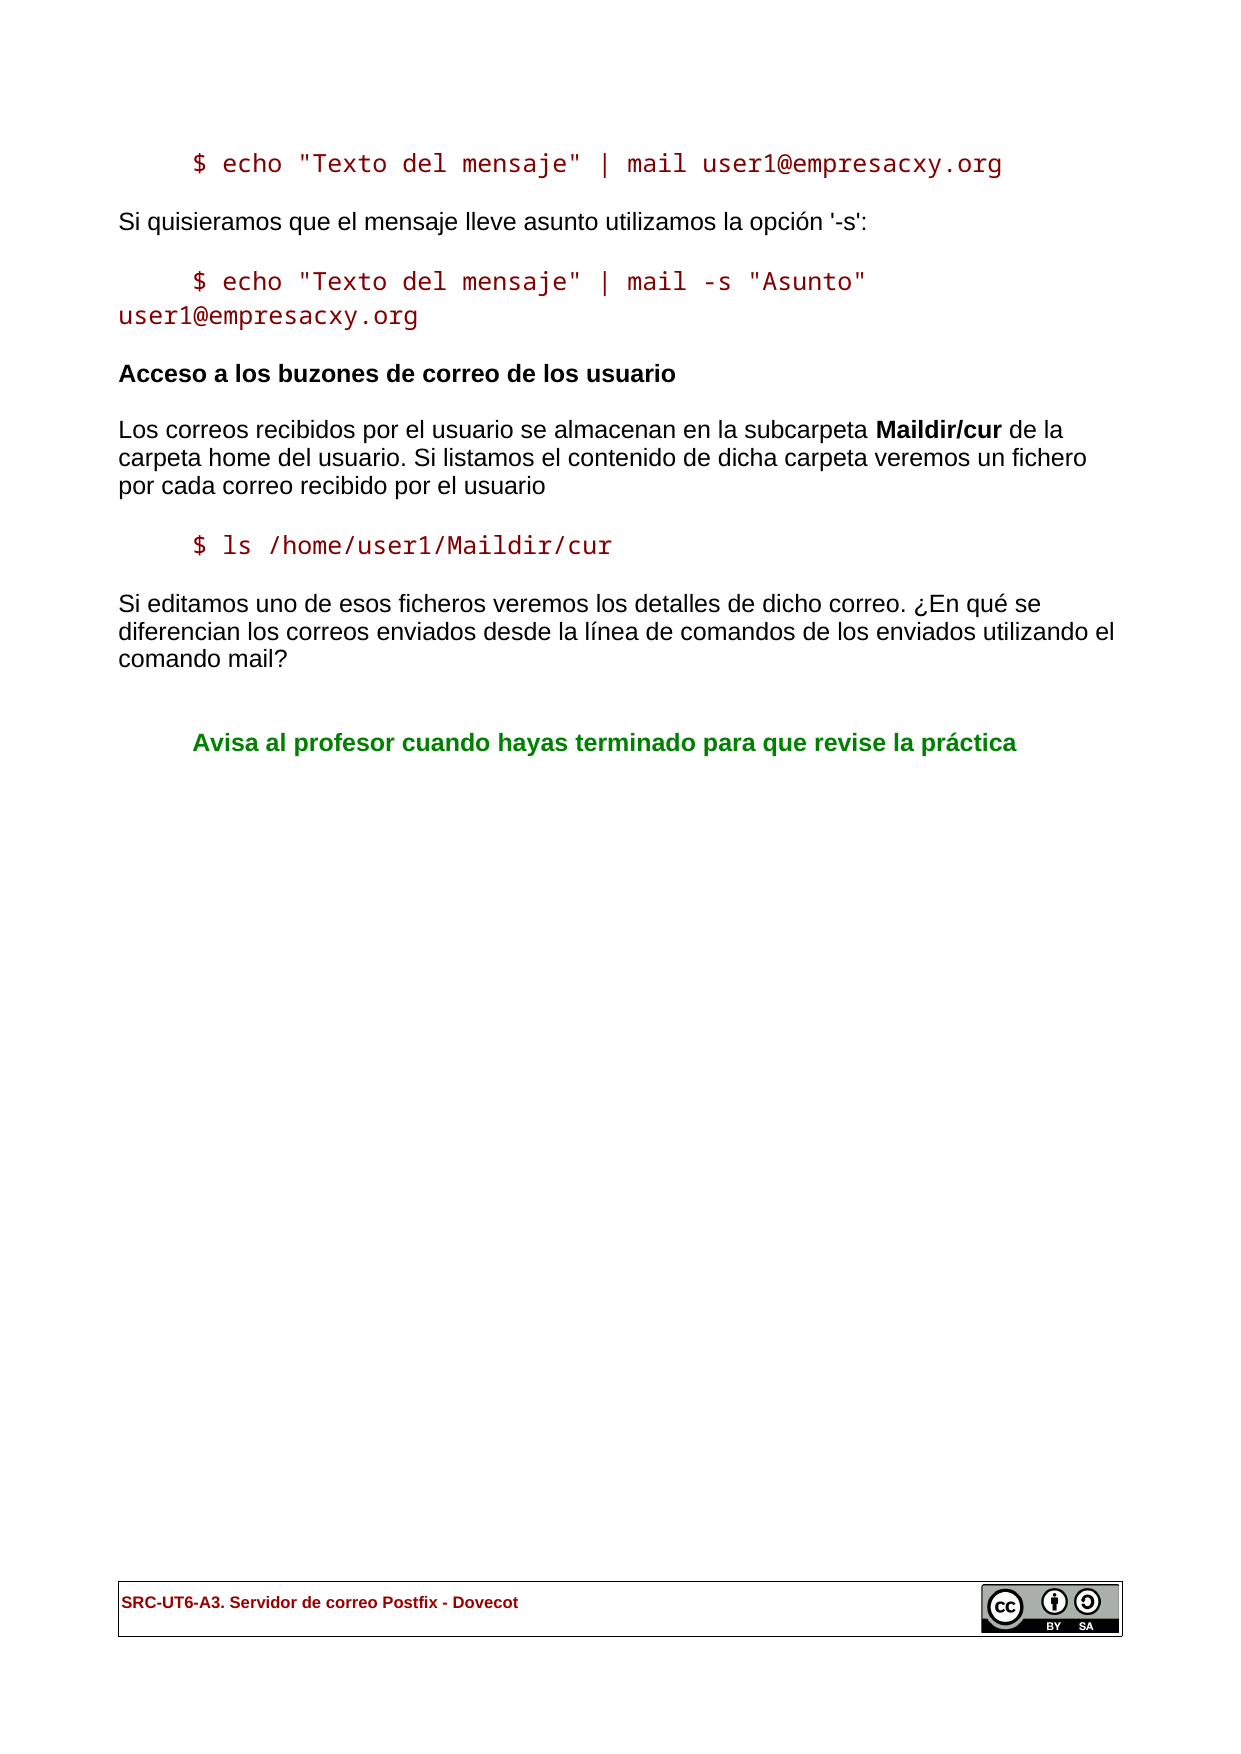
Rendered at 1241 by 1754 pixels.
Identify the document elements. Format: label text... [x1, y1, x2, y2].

text $ ls /home/user1/Maildir/cur [118, 527, 1122, 561]
text $ echo "Texto del mensaje" | mail -s "Asunto" user1@empresacxy.org [118, 264, 1122, 332]
text $ echo "Texto del mensaje" | mail user1@empresacxy.org [118, 146, 1122, 180]
picture [981, 1584, 1119, 1633]
text Avisa al profesor cuando hayas terminado para que revise la práctica [192, 729, 1122, 757]
text Si quisieramos que el mensaje lleve asunto utilizamos la opción '-s': [118, 208, 1122, 236]
text Si editamos uno de esos ficheros veremos los detalles de dicho correo. ¿En qué se diferencian los correos enviados desde la línea de comandos de los enviados utilizando el comando mail? [118, 589, 1122, 673]
text Acceso a los buzones de correo de los usuario [118, 360, 1122, 388]
text Los correos recibidos por el usuario se almacenan en la subcarpeta Maildir/cur de la carpeta home del usuario. Si listamos el contenido de dicha carpeta veremos un fichero por cada correo recibido por el usuario [118, 416, 1122, 499]
